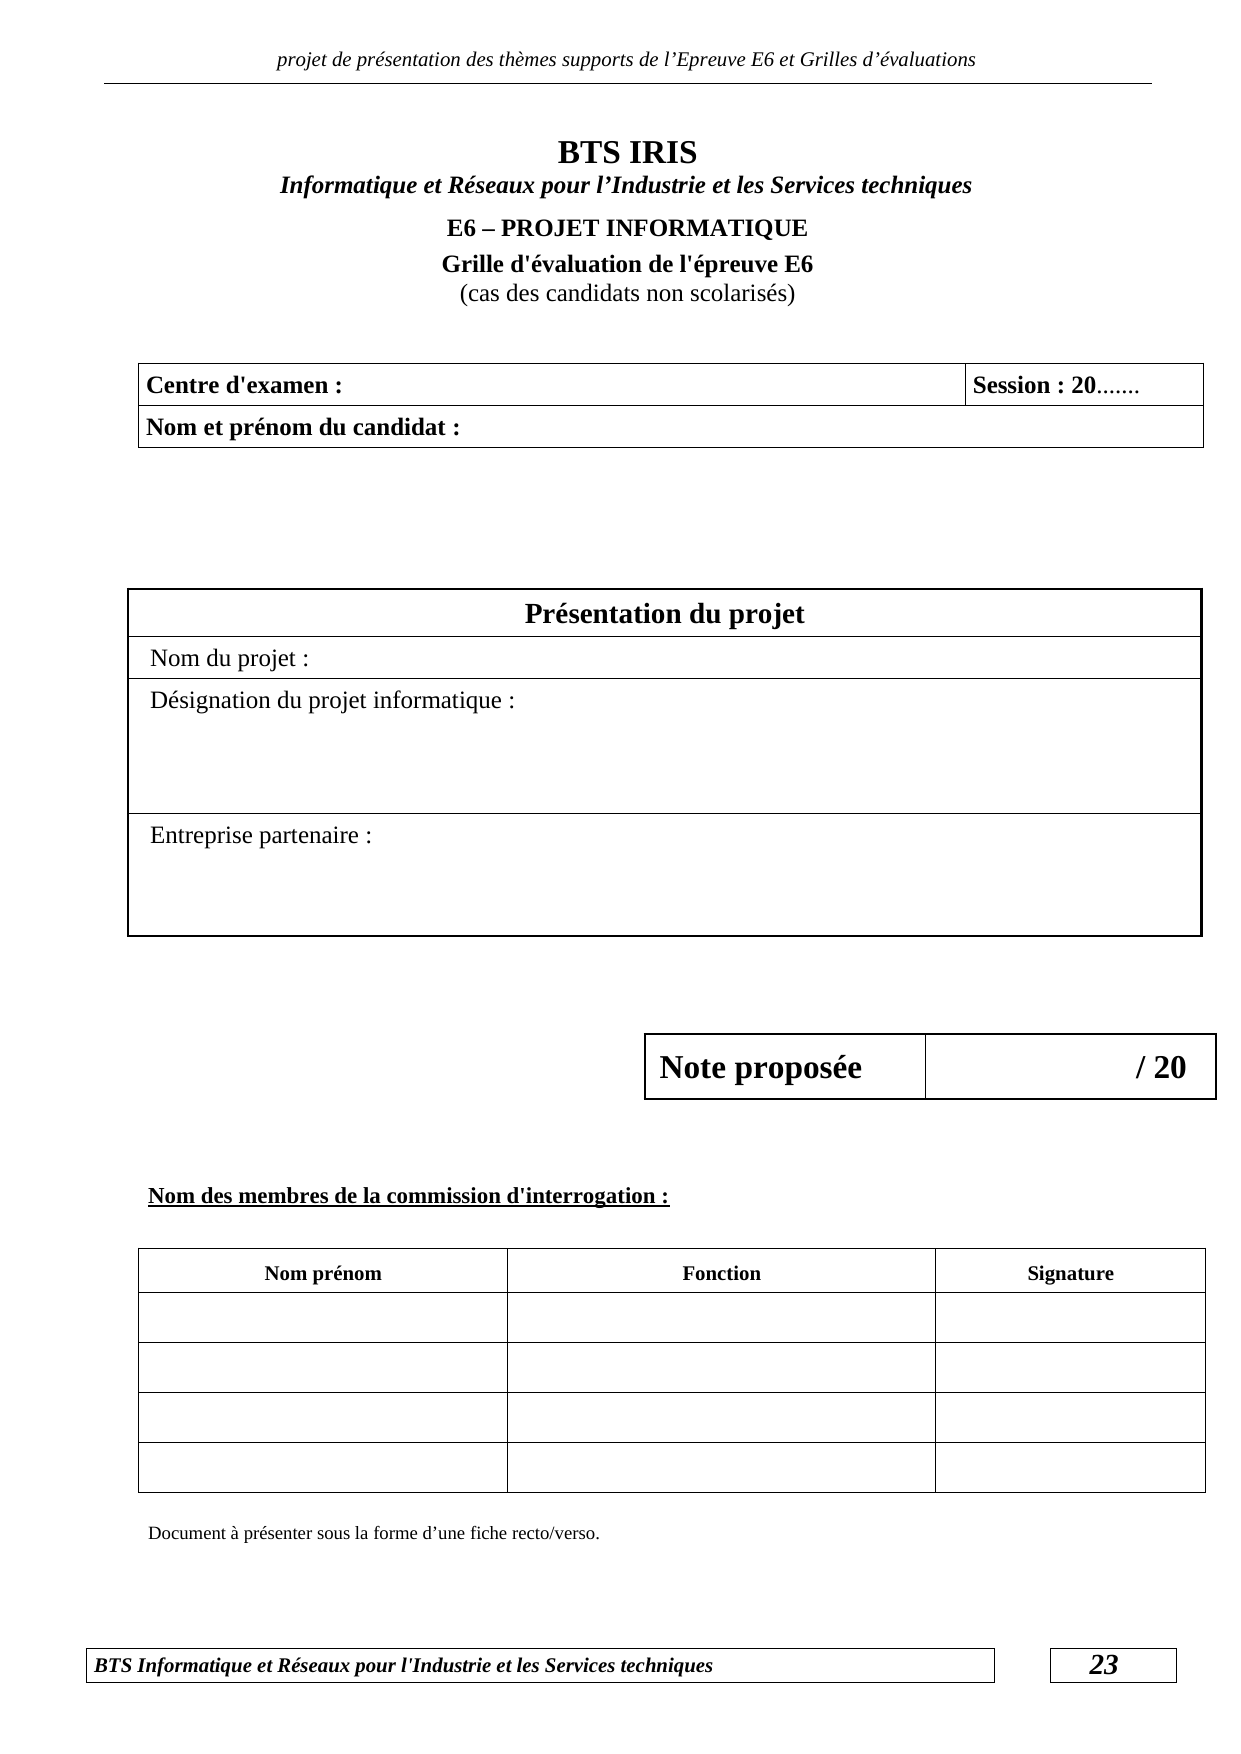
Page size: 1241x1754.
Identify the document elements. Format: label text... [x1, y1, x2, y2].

table_cell [139, 1443, 507, 1492]
text Nom des membres de la commission d'interrogation : [148, 1182, 1092, 1209]
table_cell Nom et prénom du candidat : [139, 406, 1203, 447]
table_header / 20 [926, 1035, 1215, 1098]
table_cell Entreprise partenaire : [129, 814, 1200, 935]
table_cell Nom du projet : [129, 637, 1200, 678]
table_cell [508, 1293, 935, 1342]
table_cell [508, 1393, 935, 1442]
table_header Fonction [508, 1249, 935, 1292]
table_cell [508, 1443, 935, 1492]
text BTS IRIS Informatique et Réseaux pour l’Industrie et les Services techniques [103, 132, 1152, 199]
table_cell [139, 1293, 507, 1342]
text Grille d'évaluation de l'épreuve E6 (cas des candidats non scolarisés) [103, 249, 1152, 307]
table_header Centre d'examen : [139, 364, 965, 405]
text Document à présenter sous la forme d’une fiche recto/verso. [148, 1522, 1152, 1543]
table_header Note proposée [646, 1035, 925, 1098]
table_cell [936, 1393, 1205, 1442]
table_cell [139, 1343, 507, 1392]
table_cell [139, 1393, 507, 1442]
table_cell [936, 1293, 1205, 1342]
table_header Session : 20....... [966, 364, 1203, 405]
table_header Nom prénom [139, 1249, 507, 1292]
table_cell [508, 1343, 935, 1392]
table_header Présentation du projet [129, 590, 1200, 636]
table_header Signature [936, 1249, 1205, 1292]
table_cell [936, 1443, 1205, 1492]
table_cell [936, 1343, 1205, 1392]
text E6 – PROJET INFORMATIQUE [103, 213, 1152, 242]
table_cell Désignation du projet informatique : [129, 679, 1200, 813]
